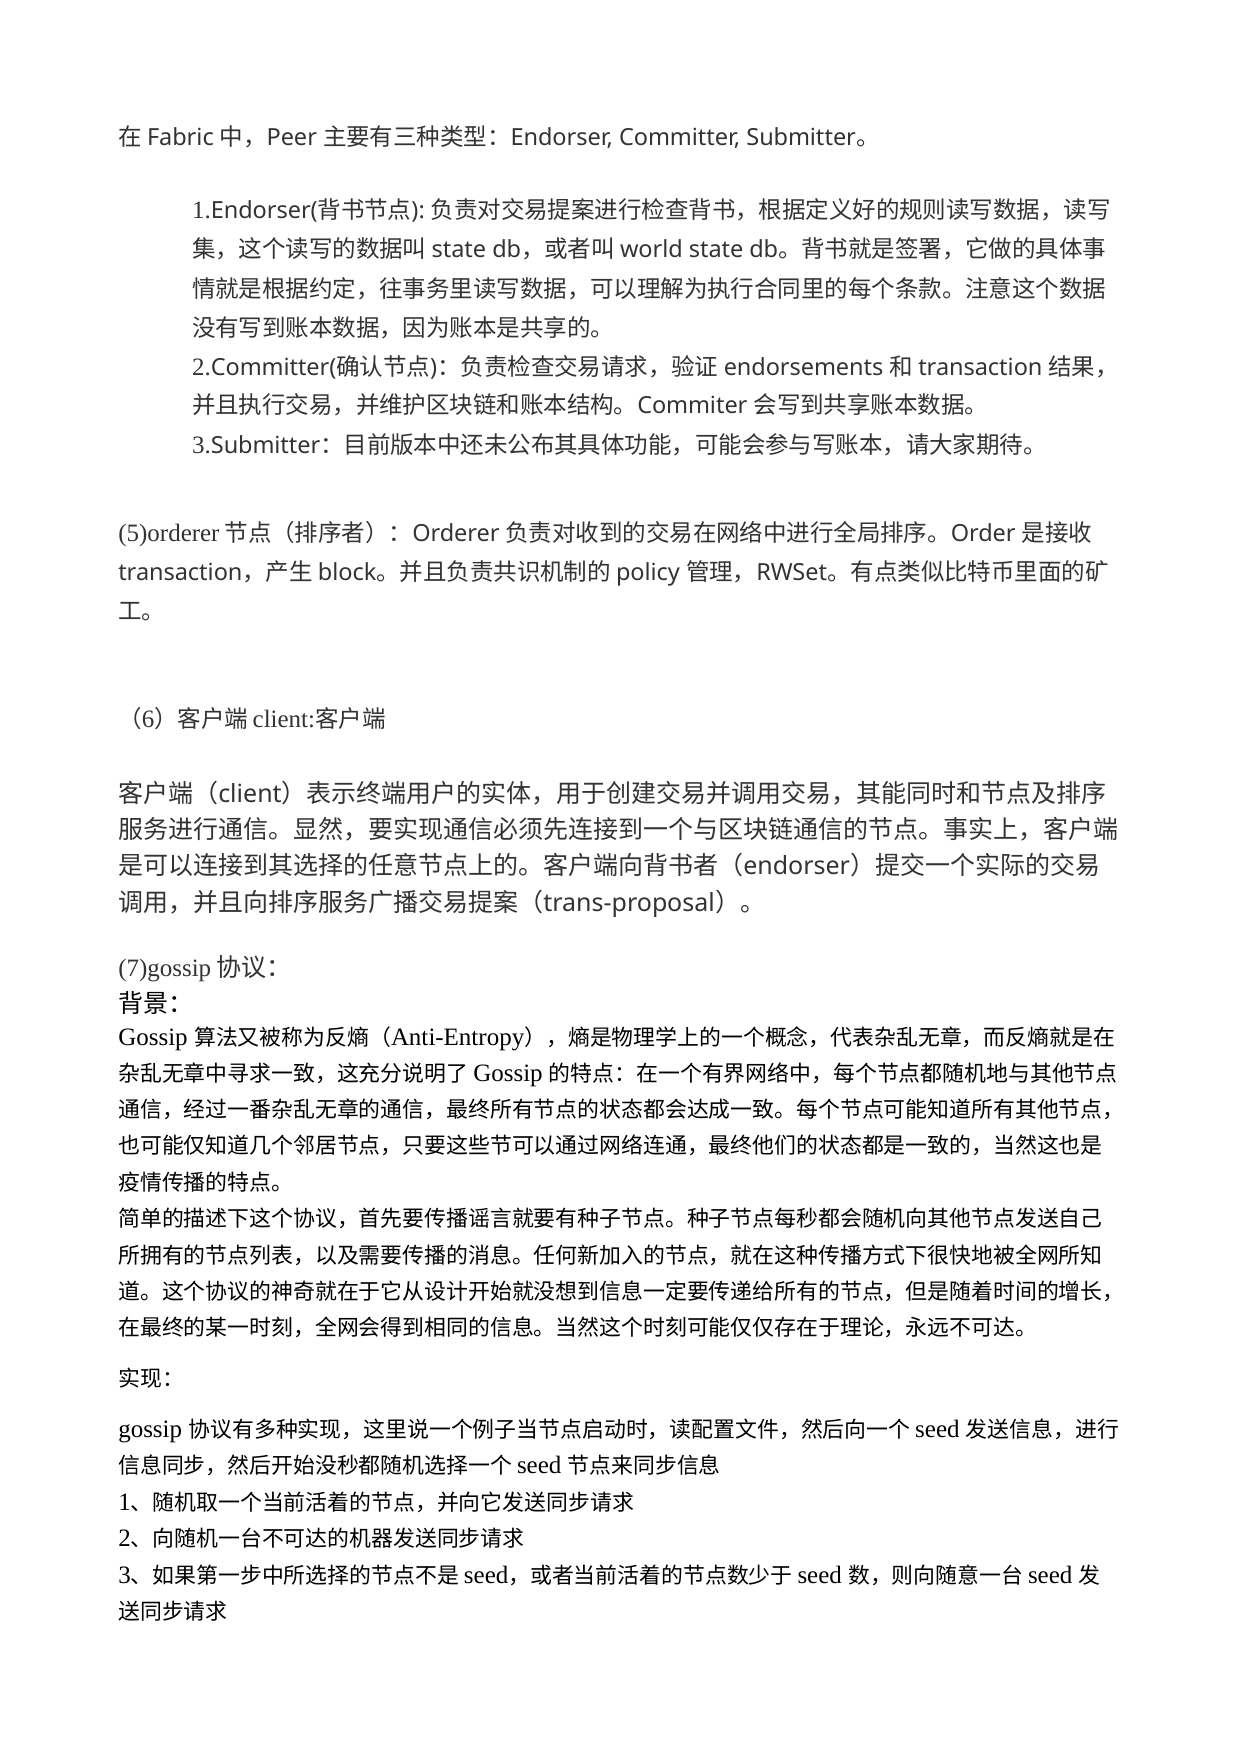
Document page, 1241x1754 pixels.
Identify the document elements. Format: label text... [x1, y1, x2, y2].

text (5)orderer节点（排序者）：Orderer 负责对收到的交易在网络中进行全局排序。Order 是接收 transaction，产生 block。并且负责共识机制的 policy 管理，RWSet。有点类似比特币里面的矿工。 [118, 514, 1122, 626]
text 客户端（client）表示终端用户的实体，用于创建交易并调用交易，其能同时和节点及排序服务进行通信。显然，要实现通信必须先连接到一个与区块链通信的节点。事实上，客户端是可以连接到其选择的任意节点上的。客户端向背书者（endorser）提交一个实际的交易调用，并且向排序服务广播交易提案（trans-proposal）。 [118, 773, 1122, 918]
text Gossip 算法又被称为反熵（Anti-Entropy），熵是物理学上的一个概念，代表杂乱无章，而反熵就是在杂乱无章中寻求一致，这充分说明了 Gossip 的特点：在一个有界网络中，每个节点都随机地与其他节点通信，经过一番杂乱无章的通信，最终所有节点的状态都会达成一致。每个节点可能知道所有其他节点，也可能仅知道几个邻居节点，只要这些节可以通过网络连通，最终他们的状态都是一致的，当然这也是疫情传播的特点。 简单的描述下这个协议，首先要传播谣言就要有种子节点。种子节点每秒都会随机向其他节点发送自己所拥有的节点列表，以及需要传播的消息。任何新加入的节点，就在这种传播方式下很快地被全网所知道。这个协议的神奇就在于它从设计开始就没想到信息一定要传递给所有的节点，但是随着时间的增长，在最终的某一时刻，全网会得到相同的信息。当然这个时刻可能仅仅存在于理论，永远不可达。 [118, 1019, 1122, 1342]
list Submitter：目前版本中还未公布其具体功能，可能会参与写账本，请大家期待。 [118, 426, 1122, 460]
text （6）客户端client:客户端 [118, 700, 1122, 734]
list Endorser(背书节点): 负责对交易提案进行检查背书，根据定义好的规则读写数据，读写集，这个读写的数据叫 state db，或者叫 world state db。背书就是签署，它做的具体事情就是根据约定，往事务里读写数据，可以理解为执行合同里的每个条款。注意这个数据没有写到账本数据，因为账本是共享的。 [118, 192, 1122, 343]
text (7)gossip协议： [118, 947, 1122, 983]
text 背景： [118, 983, 1122, 1019]
text 实现： [118, 1361, 1122, 1393]
text gossip 协议有多种实现，这里说一个例子当节点启动时，读配置文件，然后向一个 seed 发送信息，进行信息同步，然后开始没秒都随机选择一个 seed 节点来同步信息 1、随机取一个当前活着的节点，并向它发送同步请求 2、向随机一台不可达的机器发送同步请求 3、如果第一步中所选择的节点不是 seed，或者当前活着的节点数少于 seed 数，则向随意一台 seed 发送同步请求 [118, 1412, 1122, 1626]
text 在 Fabric 中，Peer 主要有三种类型：Endorser, Committer, Submitter。 [118, 118, 1122, 152]
list Committer(确认节点)：负责检查交易请求，验证 endorsements 和 transaction 结果，并且执行交易，并维护区块链和账本结构。Commiter 会写到共享账本数据。 [118, 348, 1122, 421]
